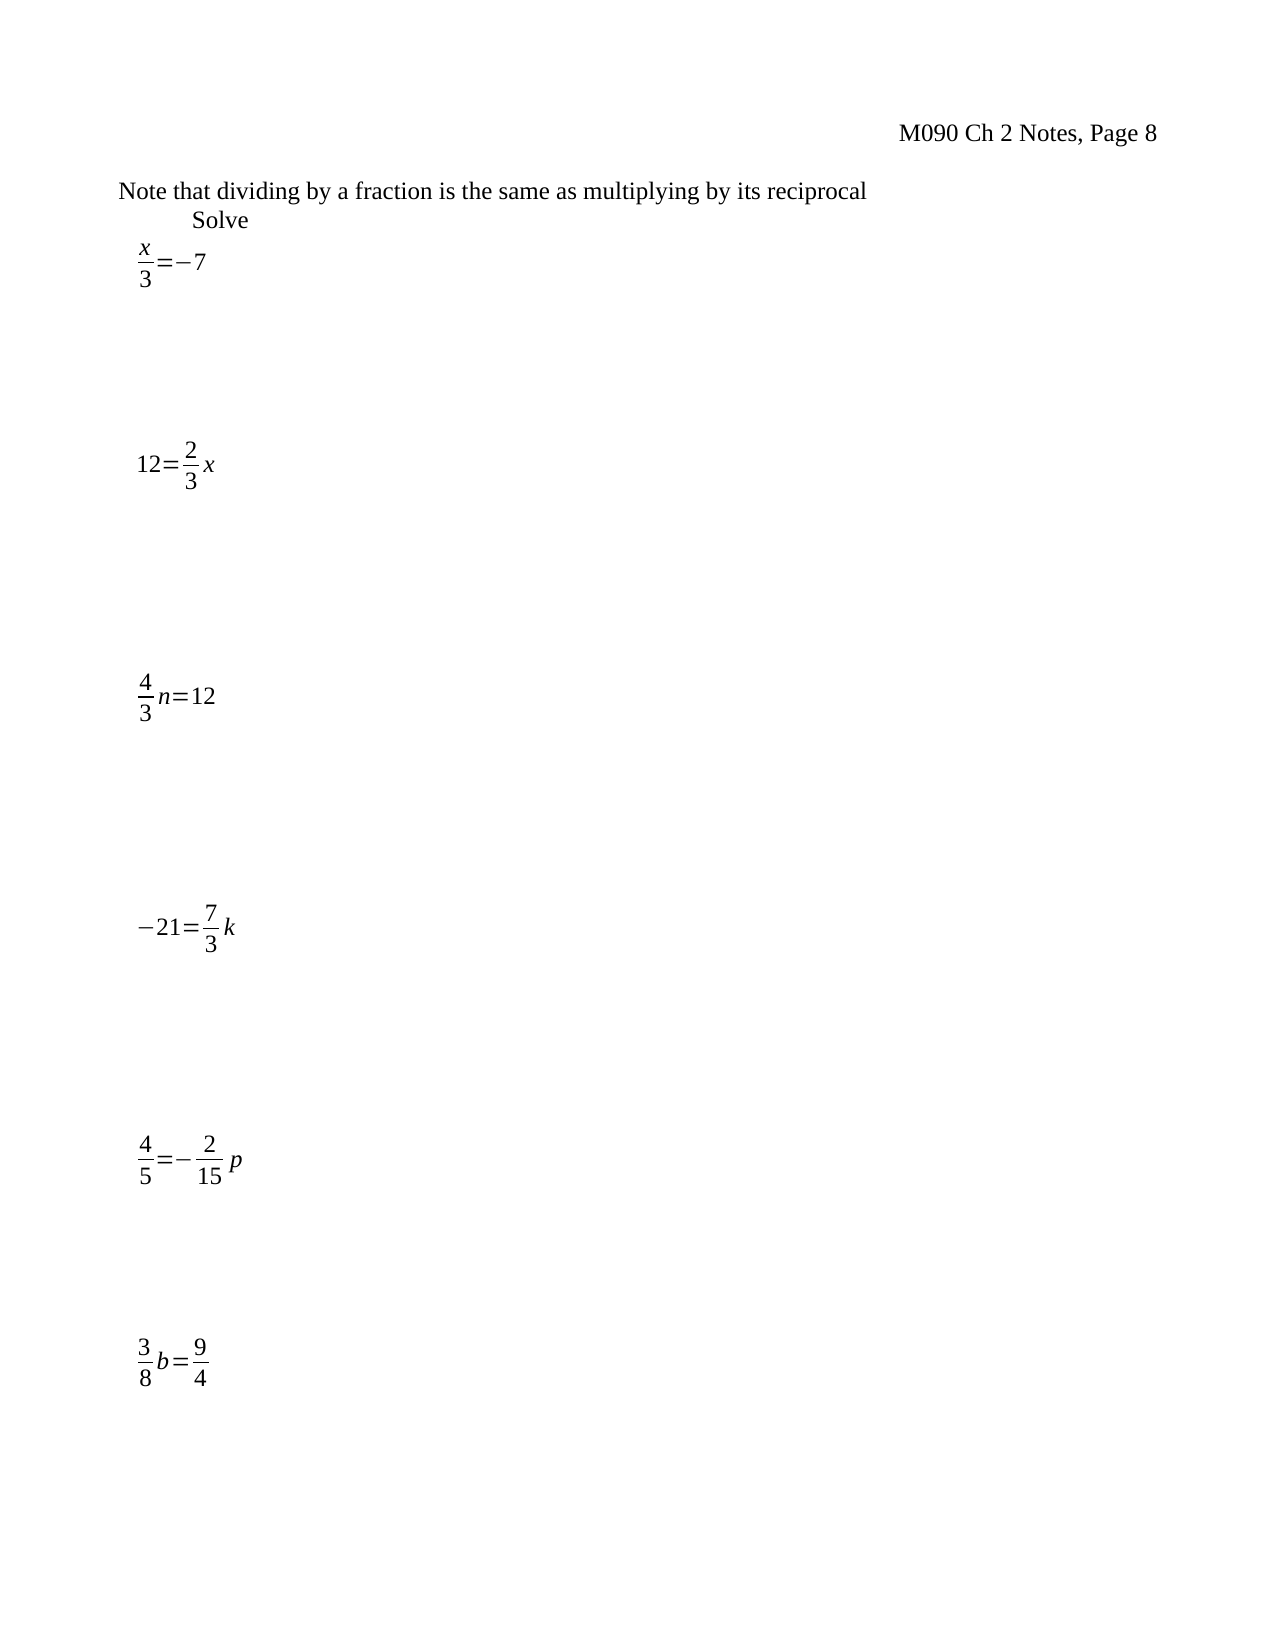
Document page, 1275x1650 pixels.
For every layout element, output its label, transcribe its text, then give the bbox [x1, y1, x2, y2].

text Note that dividing by a fraction is the same as multiplying by its reciprocal [118, 176, 1157, 205]
text Solve [118, 205, 1157, 234]
